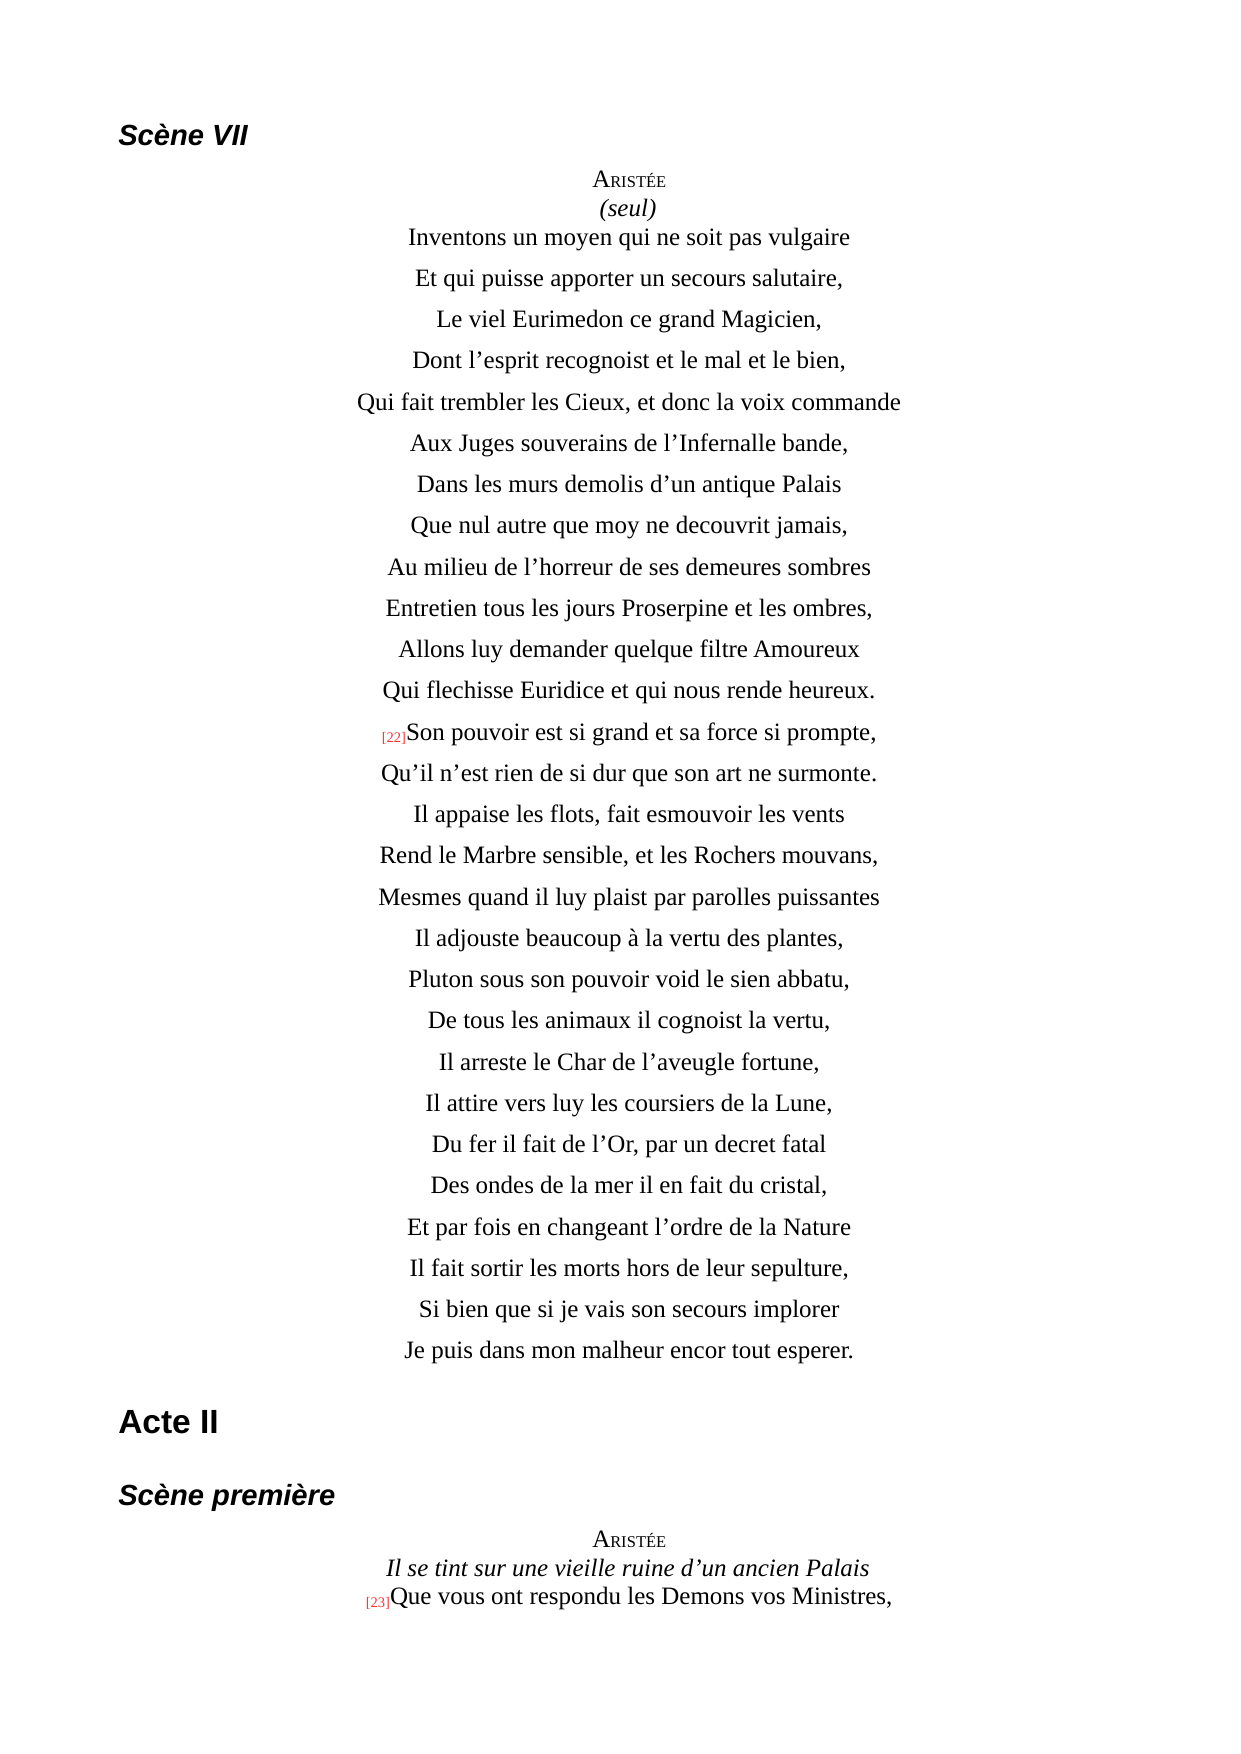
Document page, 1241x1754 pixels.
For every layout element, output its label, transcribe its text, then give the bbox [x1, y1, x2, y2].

text Il attire vers luy les coursiers de la Lune, [118, 1088, 1122, 1117]
text Il se tint sur une vieille ruine d’un ancien Palais [118, 1553, 1122, 1581]
text Qu’il n’est rien de si dur que son art ne surmonte. [118, 758, 1122, 787]
text Je puis dans mon malheur encor tout esperer. [118, 1335, 1122, 1364]
text Entretien tous les jours Proserpine et les ombres, [118, 593, 1122, 622]
text Mesmes quand il luy plaist par parolles puissantes [118, 882, 1122, 910]
text Et qui puisse apporter un secours salutaire, [118, 263, 1122, 292]
text Qui flechisse Euridice et qui nous rende heureux. [118, 675, 1122, 704]
text Inventons un moyen qui ne soit pas vulgaire [118, 222, 1122, 250]
text Il arreste le Char de l’aveugle fortune, [118, 1047, 1122, 1075]
text [22]Son pouvoir est si grand et sa force si prompte, [118, 717, 1122, 745]
subtitle Scène VII [118, 118, 1122, 152]
text Qui fait trembler les Cieux, et donc la voix commande [118, 387, 1122, 415]
text Il fait sortir les morts hors de leur sepulture, [118, 1253, 1122, 1282]
text (seul) [118, 193, 1122, 222]
text Que nul autre que moy ne decouvrit jamais, [118, 510, 1122, 539]
text Aux Juges souverains de l’Infernalle bande, [118, 428, 1122, 457]
text Il appaise les flots, fait esmouvoir les vents [118, 799, 1122, 828]
text Du fer il fait de l’Or, par un decret fatal [118, 1129, 1122, 1158]
text Dont l’esprit recognoist et le mal et le bien, [118, 345, 1122, 374]
text Si bien que si je vais son secours implorer [118, 1294, 1122, 1323]
subtitle Scène première [118, 1478, 1122, 1511]
text Il adjouste beaucoup à la vertu des plantes, [118, 923, 1122, 952]
text Dans les murs demolis d’un antique Palais [118, 469, 1122, 498]
text Aristée [118, 164, 1122, 193]
text Aristée [118, 1524, 1122, 1553]
text Et par fois en changeant l’ordre de la Nature [118, 1212, 1122, 1240]
text Allons luy demander quelque filtre Amoureux [118, 634, 1122, 663]
text Pluton sous son pouvoir void le sien abbatu, [118, 964, 1122, 993]
text De tous les animaux il cognoist la vertu, [118, 1005, 1122, 1034]
text Des ondes de la mer il en fait du cristal, [118, 1170, 1122, 1199]
text Au milieu de l’horreur de ses demeures sombres [118, 552, 1122, 580]
subtitle Acte II [118, 1402, 1122, 1440]
text Rend le Marbre sensible, et les Rochers mouvans, [118, 840, 1122, 869]
text Le viel Eurimedon ce grand Magicien, [118, 304, 1122, 333]
text [23]Que vous ont respondu les Demons vos Ministres, [118, 1581, 1122, 1610]
